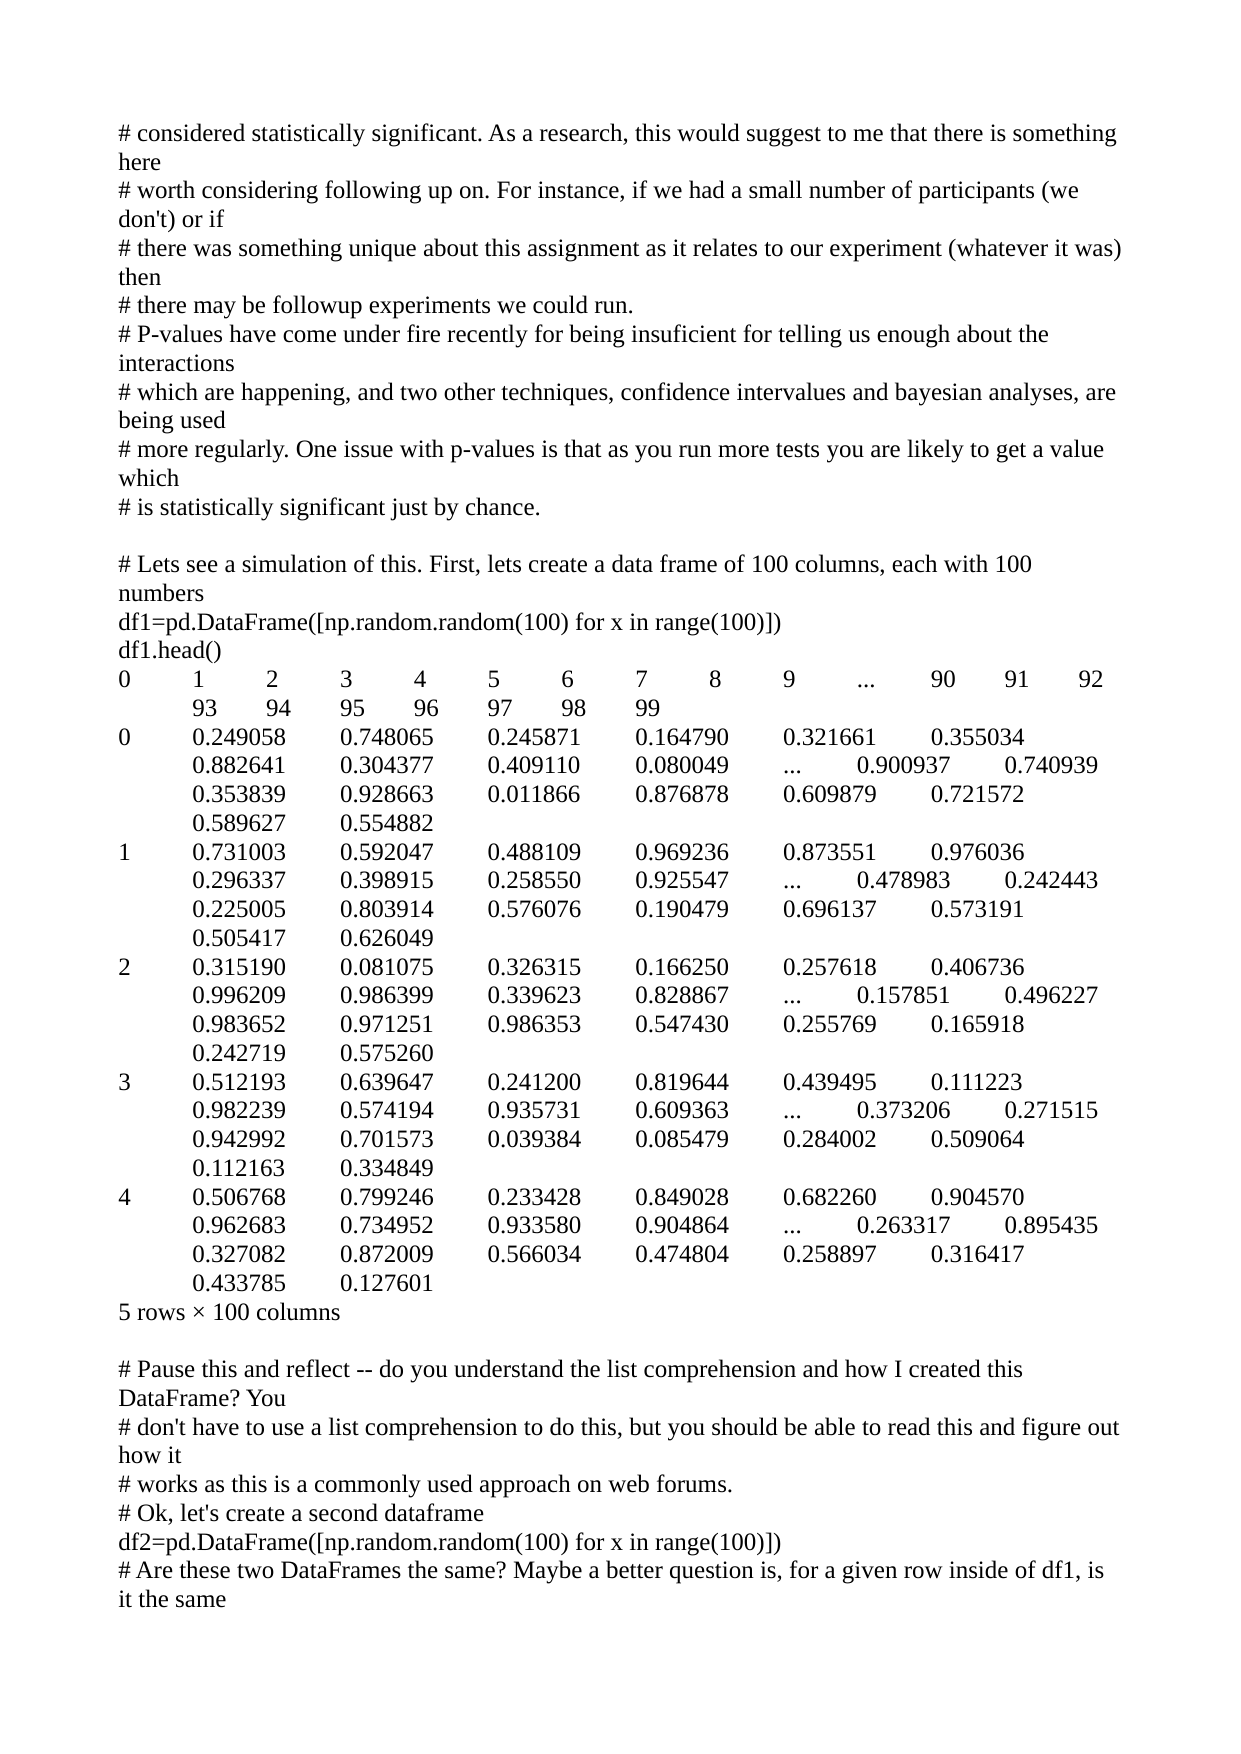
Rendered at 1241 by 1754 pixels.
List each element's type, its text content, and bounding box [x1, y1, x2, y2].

text # works as this is a commonly used approach on web forums. [118, 1469, 1122, 1498]
text df2=pd.DataFrame([np.random.random(100) for x in range(100)]) [118, 1527, 1122, 1556]
text df1=pd.DataFrame([np.random.random(100) for x in range(100)]) [118, 607, 1122, 636]
text # more regularly. One issue with p-values is that as you run more tests you are likely to get a value which [118, 434, 1122, 492]
text df1.head() [118, 636, 1122, 664]
text 0 0.249058 0.748065 0.245871 0.164790 0.321661 0.355034 0.882641 0.304377 0.409110 0.080049 ... 0.900937 0.740939 0.353839 0.928663 0.011866 0.876878 0.609879 0.721572 0.589627 0.554882 [118, 722, 1122, 837]
text # worth considering following up on. For instance, if we had a small number of participants (we don't) or if [118, 176, 1122, 233]
text 3 0.512193 0.639647 0.241200 0.819644 0.439495 0.111223 0.982239 0.574194 0.935731 0.609363 ... 0.373206 0.271515 0.942992 0.701573 0.039384 0.085479 0.284002 0.509064 0.112163 0.334849 [118, 1067, 1122, 1182]
text # Ok, let's create a second dataframe [118, 1498, 1122, 1527]
text 5 rows × 100 columns [118, 1297, 1122, 1326]
text # Are these two DataFrames the same? Maybe a better question is, for a given row inside of df1, is it the same [118, 1556, 1122, 1613]
text # considered statistically significant. As a research, this would suggest to me that there is something here [118, 118, 1122, 176]
text 2 0.315190 0.081075 0.326315 0.166250 0.257618 0.406736 0.996209 0.986399 0.339623 0.828867 ... 0.157851 0.496227 0.983652 0.971251 0.986353 0.547430 0.255769 0.165918 0.242719 0.575260 [118, 952, 1122, 1067]
text 0 1 2 3 4 5 6 7 8 9 ... 90 91 92 93 94 95 96 97 98 99 [118, 664, 1122, 722]
text # is statistically significant just by chance. [118, 492, 1122, 521]
text # don't have to use a list comprehension to do this, but you should be able to read this and figure out how it [118, 1412, 1122, 1469]
text ​ [118, 521, 1122, 549]
text # Lets see a simulation of this. First, lets create a data frame of 100 columns, each with 100 numbers [118, 549, 1122, 607]
text # which are happening, and two other techniques, confidence intervalues and bayesian analyses, are being used [118, 377, 1122, 434]
text # there was something unique about this assignment as it relates to our experiment (whatever it was) then [118, 233, 1122, 291]
text 4 0.506768 0.799246 0.233428 0.849028 0.682260 0.904570 0.962683 0.734952 0.933580 0.904864 ... 0.263317 0.895435 0.327082 0.872009 0.566034 0.474804 0.258897 0.316417 0.433785 0.127601 [118, 1182, 1122, 1297]
text # P-values have come under fire recently for being insuficient for telling us enough about the interactions [118, 319, 1122, 377]
text # there may be followup experiments we could run. [118, 291, 1122, 319]
text 1 0.731003 0.592047 0.488109 0.969236 0.873551 0.976036 0.296337 0.398915 0.258550 0.925547 ... 0.478983 0.242443 0.225005 0.803914 0.576076 0.190479 0.696137 0.573191 0.505417 0.626049 [118, 837, 1122, 952]
text # Pause this and reflect -- do you understand the list comprehension and how I created this DataFrame? You [118, 1354, 1122, 1412]
